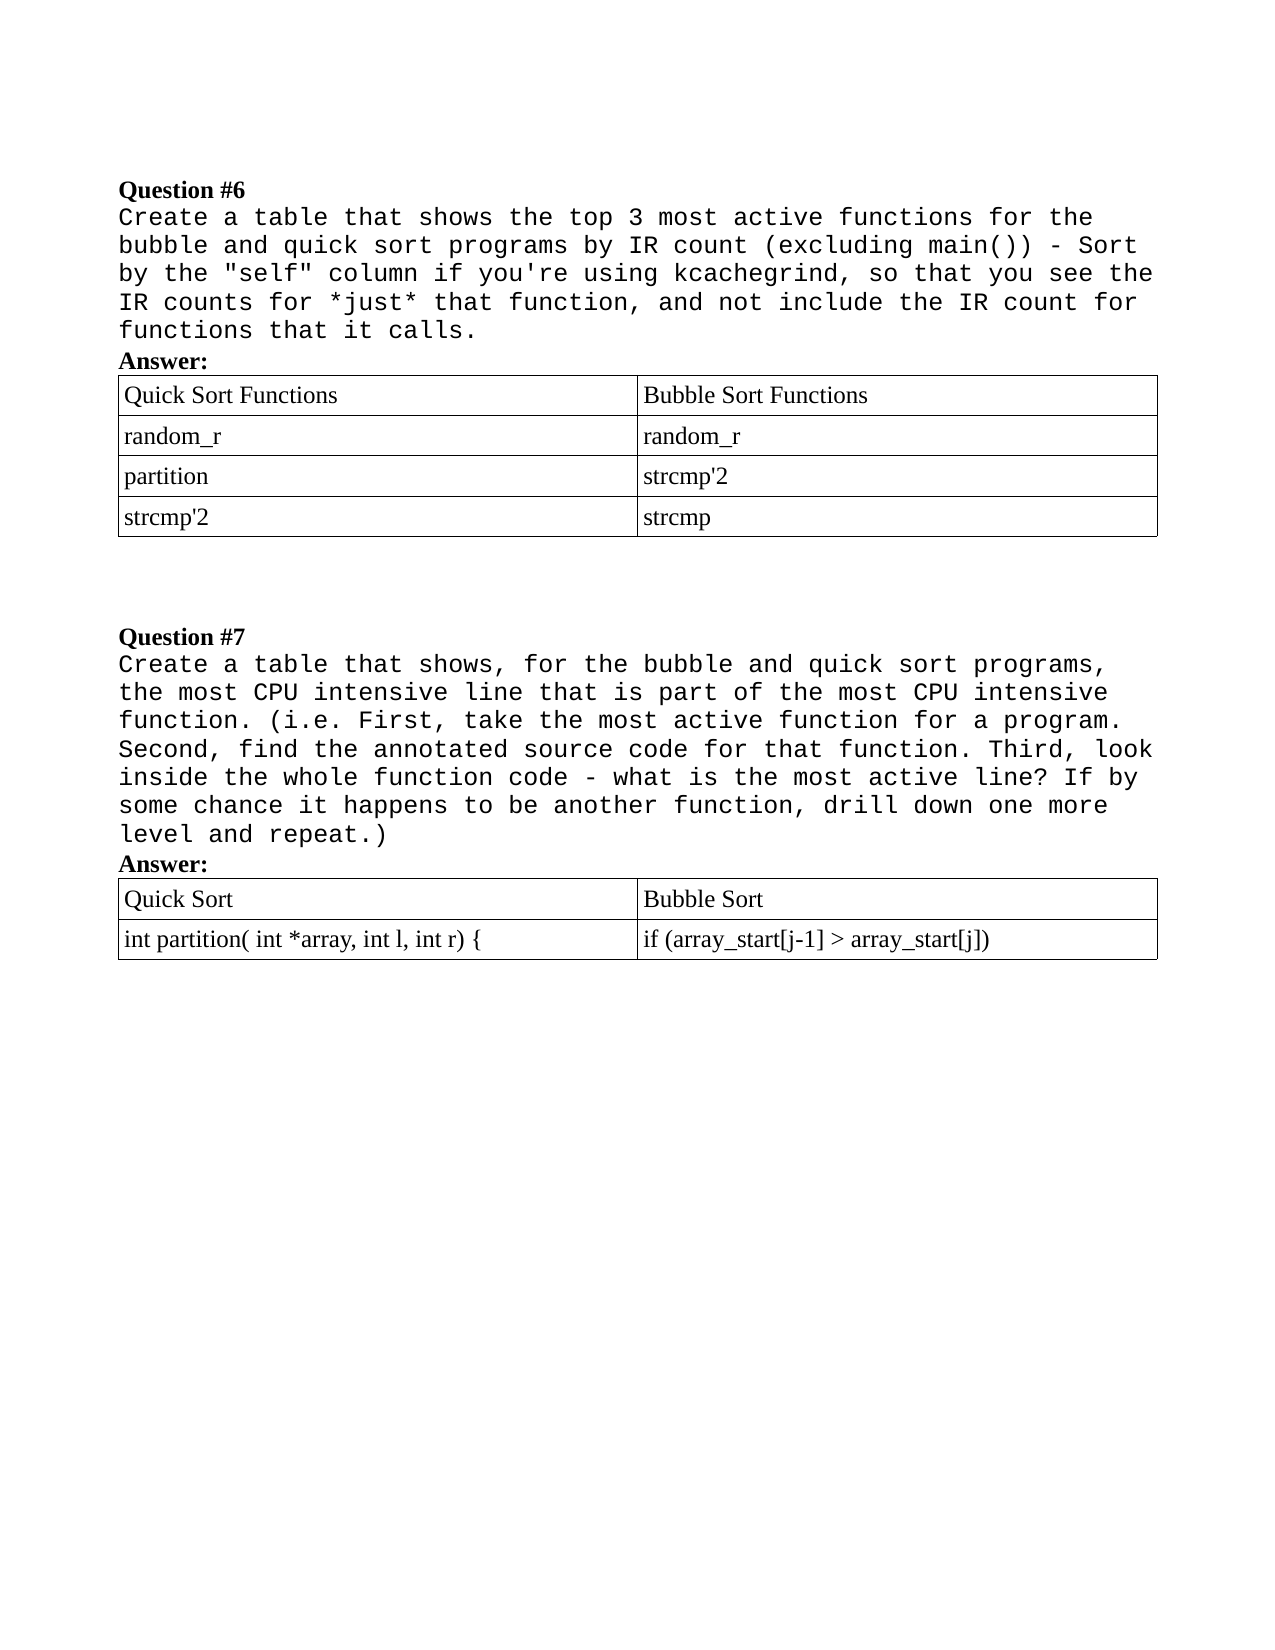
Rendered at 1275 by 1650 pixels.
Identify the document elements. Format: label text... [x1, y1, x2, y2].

table_header Bubble Sort [638, 879, 1157, 918]
table_cell random_r [638, 416, 1157, 455]
text Create a table that shows the top 3 most active functions for the bubble and quick sort programs by IR count (excluding main()) - Sort by the "self" column if you're using kcachegrind, so that you see the IR counts for *just* that function, and not include the IR count for functions that it calls. [118, 204, 1157, 346]
text Answer: [118, 849, 1157, 878]
table_cell int partition( int *array, int l, int r) { [119, 920, 637, 959]
table_cell strcmp'2 [119, 497, 637, 536]
table_cell partition [119, 456, 637, 496]
table_header Quick Sort [119, 879, 637, 918]
table_header Quick Sort Functions [119, 376, 637, 415]
table_cell if (array_start[j-1] > array_start[j]) [638, 920, 1157, 959]
table_cell random_r [119, 416, 637, 455]
text Question #6 [118, 176, 1157, 204]
table_cell strcmp'2 [638, 456, 1157, 496]
text Answer: [118, 346, 1157, 375]
table_cell strcmp [638, 497, 1157, 536]
text Create a table that shows, for the bubble and quick sort programs, the most CPU intensive line that is part of the most CPU intensive function. (i.e. First, take the most active function for a program. Second, find the annotated source code for that function. Third, look inside the whole function code - what is the most active line? If by some chance it happens to be another function, drill down one more level and repeat.) [118, 651, 1157, 849]
table_header Bubble Sort Functions [638, 376, 1157, 415]
text Question #7 [118, 622, 1157, 651]
